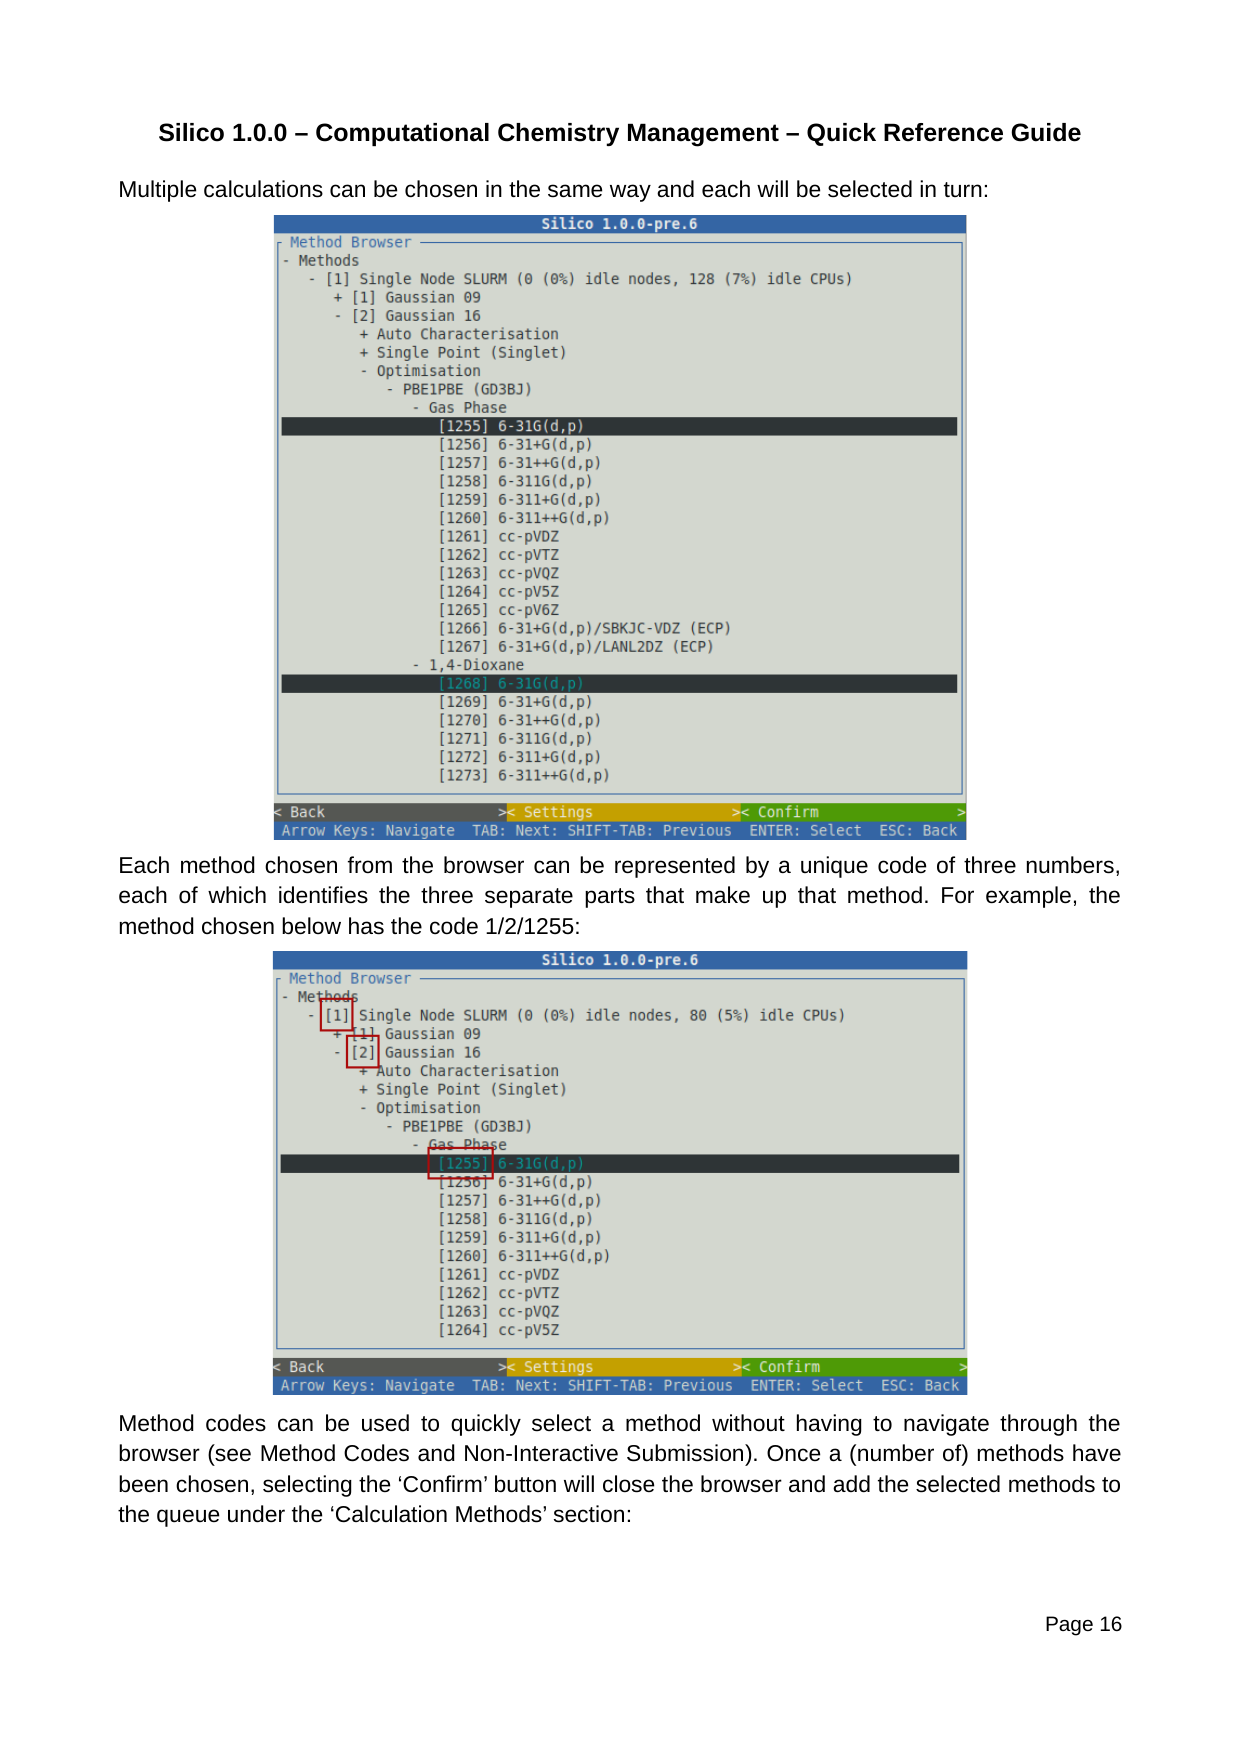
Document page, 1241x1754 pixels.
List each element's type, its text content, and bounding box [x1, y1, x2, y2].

text Method codes can be used to quickly select a method without having to navigate through the browser (see Method Codes and Non-Interactive Submission). Once a (number of) methods have been chosen, selecting the ‘Confirm’ button will close the browser and add the selected methods to the queue under the ‘Calculation Methods’ section: [118, 1410, 1122, 1527]
text Each method chosen from the browser can be represented by a unique code of three numbers, each of which identifies the three separate parts that make up that method. For example, the method chosen below has the code 1/2/1255: [118, 852, 1122, 939]
picture [273, 215, 967, 840]
picture [272, 951, 968, 1395]
text Multiple calculations can be chosen in the same way and each will be selected in turn: [118, 176, 1122, 203]
